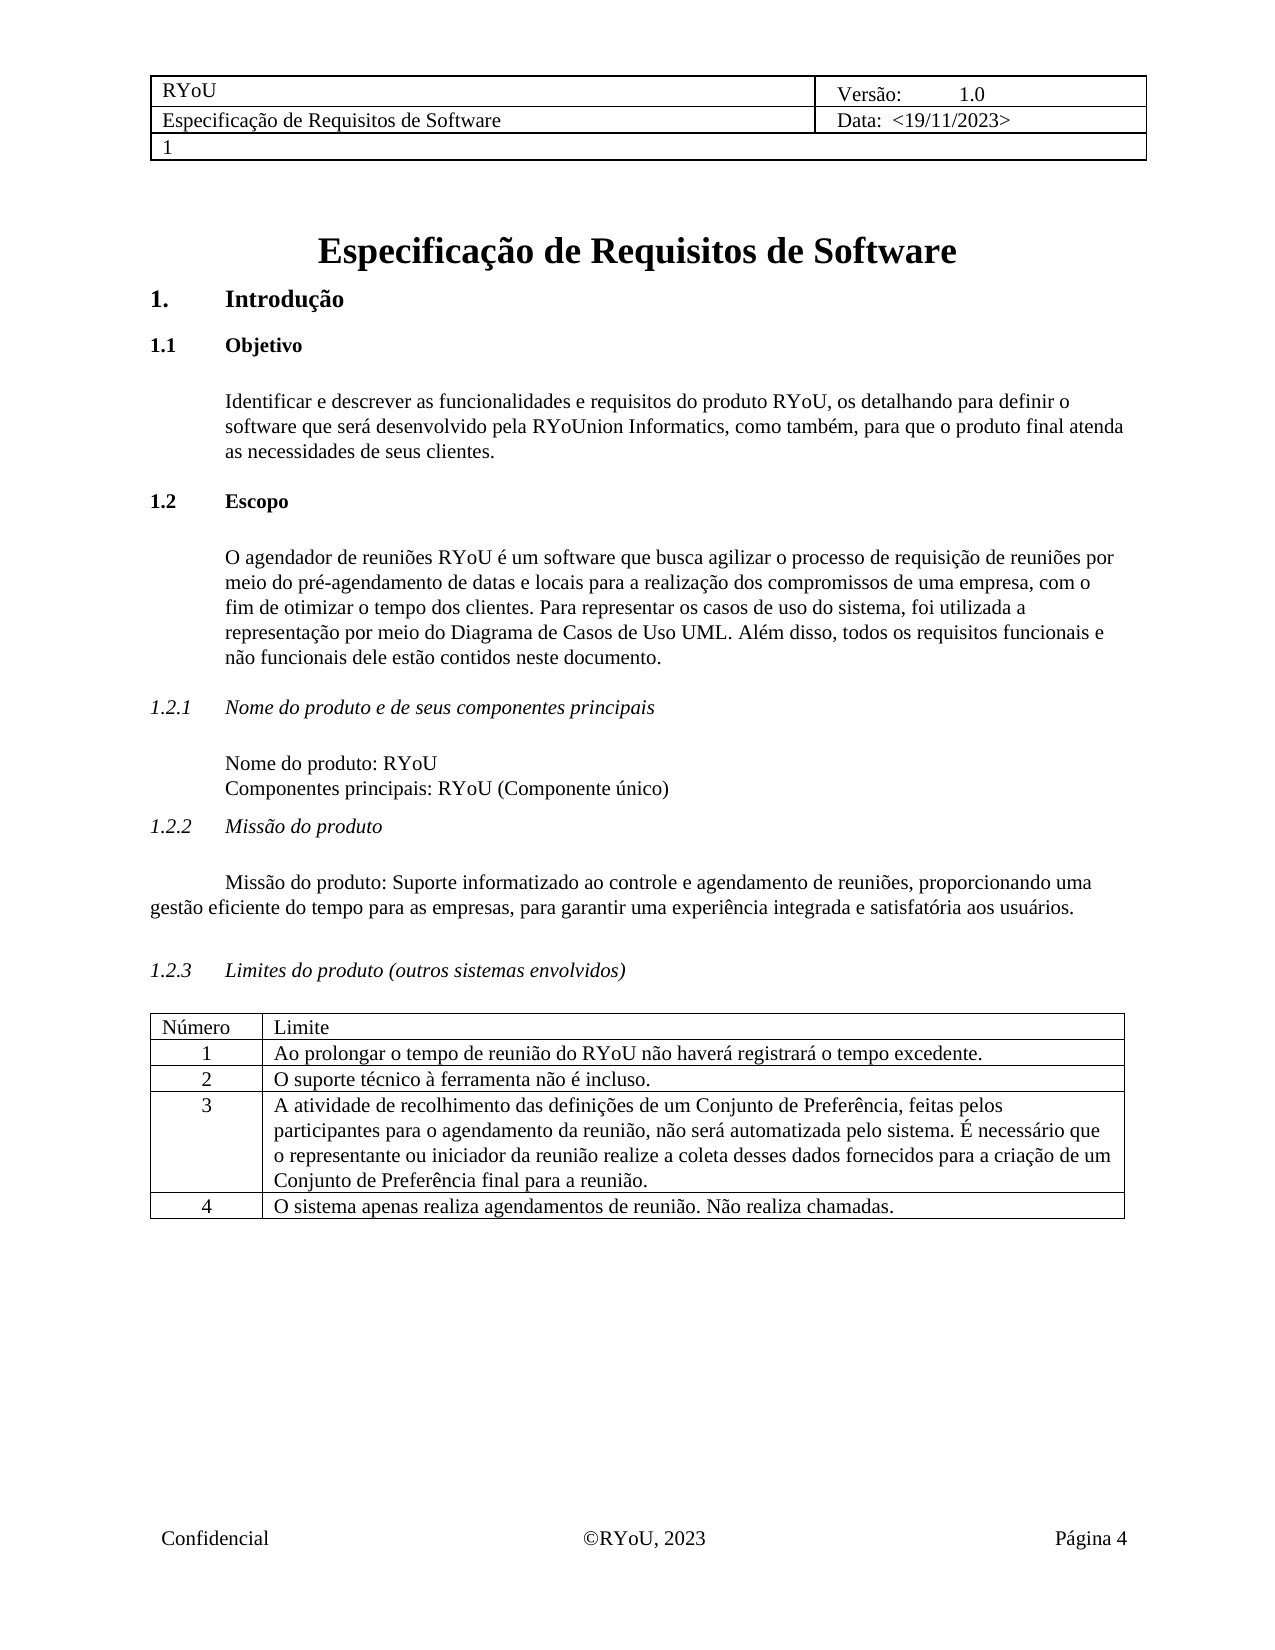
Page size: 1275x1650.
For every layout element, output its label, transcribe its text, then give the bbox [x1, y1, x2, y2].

table_cell 4 [151, 1193, 262, 1218]
text Missão do produto: Suporte informatizado ao controle e agendamento de reuniões, proporcionando uma gestão eficiente do tempo para as empresas, para garantir uma experiência integrada e satisfatória aos usuários. [150, 869, 1125, 919]
table_cell 2 [151, 1066, 262, 1091]
text Identificar e descrever as funcionalidades e requisitos do produto RYoU, os detalhando para definir o software que será desenvolvido pela RYoUnion Informatics, como também, para que o produto final atenda as necessidades de seus clientes. [225, 388, 1125, 463]
subtitle Objetivo [150, 332, 1125, 357]
table_header Limite [263, 1014, 1124, 1039]
table_cell O suporte técnico à ferramenta não é incluso. [263, 1066, 1124, 1091]
table_cell Ao prolongar o tempo de reunião do RYoU não haverá registrará o tempo excedente. [263, 1040, 1124, 1065]
subtitle Nome do produto e de seus componentes principais [150, 694, 1125, 719]
text O agendador de reuniões RYoU é um software que busca agilizar o processo de requisição de reuniões por meio do pré-agendamento de datas e locais para a realização dos compromissos de uma empresa, com o fim de otimizar o tempo dos clientes. Para representar os casos de uso do sistema, foi utilizada a representação por meio do Diagrama de Casos de Uso UML. Além disso, todos os requisitos funcionais e não funcionais dele estão contidos neste documento. [225, 544, 1125, 669]
text Nome do produto: RYoU [150, 750, 1125, 775]
title Especificação de Requisitos de Software [150, 228, 1125, 272]
table_cell 1 [151, 1040, 262, 1065]
table_cell A atividade de recolhimento das definições de um Conjunto de Preferência, feitas pelos participantes para o agendamento da reunião, não será automatizada pelo sistema. É necessário que o representante ou iniciador da reunião realize a coleta desses dados fornecidos para a criação de um Conjunto de Preferência final para a reunião. [263, 1092, 1124, 1192]
table_cell O sistema apenas realiza agendamentos de reunião. Não realiza chamadas. [263, 1193, 1124, 1218]
table_cell 3 [151, 1092, 262, 1192]
subtitle Escopo [150, 488, 1125, 513]
table_header Número [151, 1014, 262, 1039]
subtitle Limites do produto (outros sistemas envolvidos) [150, 957, 1125, 982]
subtitle Introdução [150, 284, 1125, 313]
subtitle Missão do produto [150, 813, 1125, 838]
text Componentes principais: RYoU (Componente único) [150, 775, 1125, 800]
